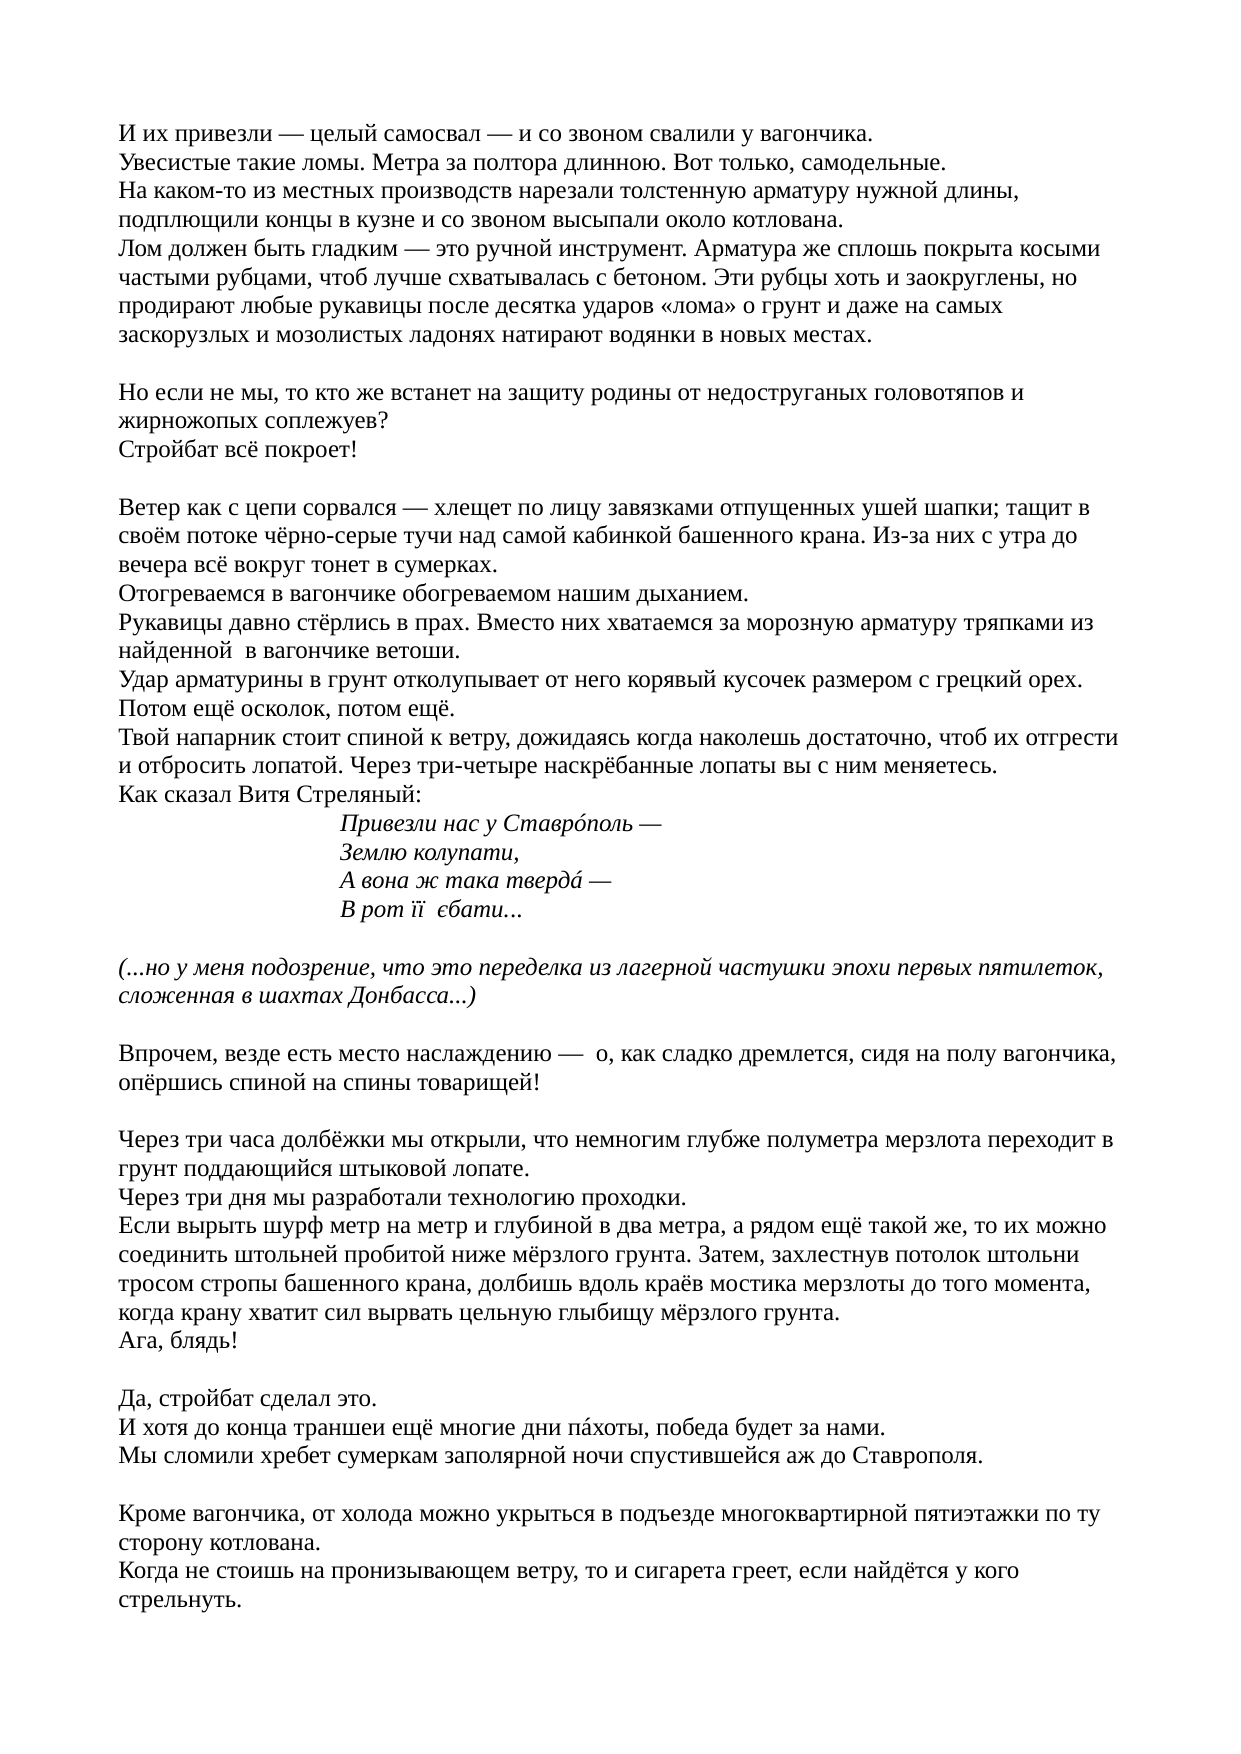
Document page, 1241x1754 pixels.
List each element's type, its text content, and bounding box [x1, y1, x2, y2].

text Через три часа долбёжки мы открыли, что немногим глубже полуметра мерзлота переходит в грунт поддающийся штыковой лопате. [118, 1124, 1122, 1182]
text Стройбат всё покроет! [118, 434, 1122, 463]
text (...но у меня подозрение, что это переделка из лагерной частушки эпохи первых пятилеток, сложенная в шахтах Донбасса...) [118, 952, 1122, 1009]
text Удар арматурины в грунт отколупывает от него корявый кусочек размером с грецкий орех. Потом ещё осколок, потом ещё. [118, 664, 1122, 722]
text Увесистые такие ломы. Метра за полтора длинною. Вот только, самодельные. [118, 147, 1122, 176]
text И их привезли — целый самосвал — и со звоном свалили у вагончика. [118, 118, 1122, 147]
text Рукавицы давно стёрлись в прах. Вместо них хватаемся за морозную арматуру тряпками из найденной в вагончике ветоши. [118, 607, 1122, 664]
text Ветер как с цепи сорвался — хлещет по лицу завязками отпущенных ушей шапки; тащит в своём потоке чёрно-серые тучи над самой кабинкой башенного крана. Из-за них с утра до вечера всё вокруг тонет в сумерках. [118, 492, 1122, 578]
text Твой напарник стоит спиной к ветру, дожидаясь когда наколешь достаточно, чтоб их отгрести и отбросить лопатой. Через три-четыре наскрёбанные лопаты вы с ним меняетесь. [118, 722, 1122, 779]
text Впрочем, везде есть место наслаждению — о, как сладко дремлется, сидя на полу вагончика, опёршись спиной на спины товарищей! [118, 1038, 1122, 1096]
text В рот її єбати... [118, 894, 1122, 923]
text Кроме вагончика, от холода можно укрыться в подъезде многоквартирной пятиэтажки по ту сторону котлована. [118, 1498, 1122, 1556]
text Землю колупати, [118, 837, 1122, 866]
text На каком-то из местных производств нарезали толстенную арматуру нужной длины, подплющили концы в кузне и со звоном высыпали около котлована. [118, 176, 1122, 233]
text Да, стройбат сделал это. [118, 1383, 1122, 1412]
text И хотя до конца траншеи ещё многие дни пáхоты, победа будет за нами. [118, 1412, 1122, 1441]
text Как сказал Витя Стреляный: [118, 779, 1122, 808]
text Ага, блядь! [118, 1326, 1122, 1354]
text Отогреваемся в вагончике обогреваемом нашим дыханием. [118, 578, 1122, 607]
text Когда не стоишь на пронизывающем ветру, то и сигарета греет, если найдётся у кого стрельнуть. [118, 1556, 1122, 1613]
text Через три дня мы разработали технологию проходки. [118, 1182, 1122, 1211]
text Но если не мы, то кто же встанет на защиту родины от недоструганых головотяпов и жирножопых соплежуев? [118, 377, 1122, 434]
text Лом должен быть гладким — это ручной инструмент. Арматура же сплошь покрыта косыми частыми рубцами, чтоб лучше схватывалась с бетоном. Эти рубцы хоть и заокруглены, но продирают любые рукавицы после десятка ударов «лома» о грунт и даже на самых заскорузлых и мозолистых ладонях натирают водянки в новых местах. [118, 233, 1122, 348]
text Если вырыть шурф метр на метр и глубиной в два метра, а рядом ещё такой же, то их можно соединить штольней пробитой ниже мёрзлого грунта. Затем, захлестнув потолок штольни тросом стропы башенного крана, долбишь вдоль краёв мостика мерзлоты до того момента, когда крану хватит сил вырвать цельную глыбищу мёрзлого грунта. [118, 1211, 1122, 1326]
text Привезли нас у Ставрóполь — [118, 808, 1122, 837]
text Мы сломили хребет сумеркам заполярной ночи спустившейся аж до Ставрополя. [118, 1441, 1122, 1469]
text А вона ж така твердá — [118, 866, 1122, 894]
